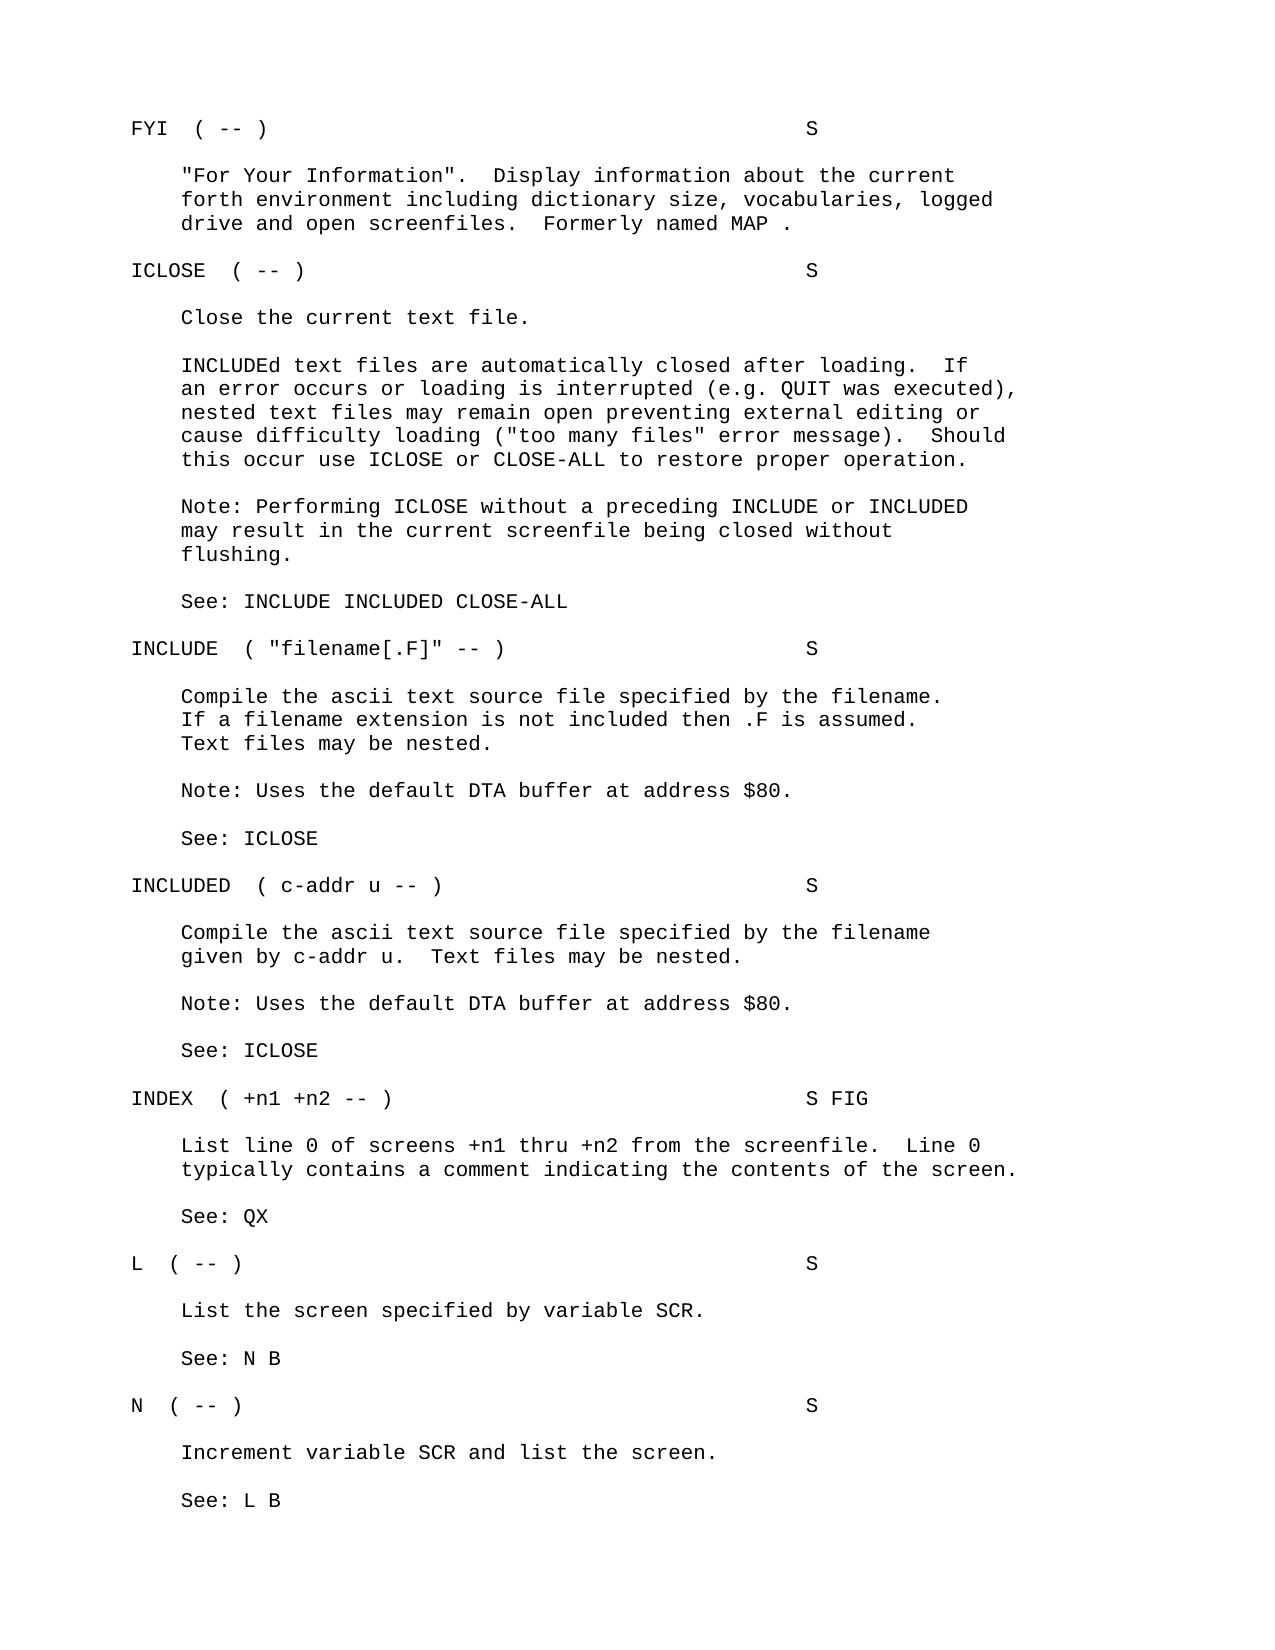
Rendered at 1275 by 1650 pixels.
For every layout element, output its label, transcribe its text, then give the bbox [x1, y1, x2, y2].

text Compile the ascii text source file specified by the filename. [118, 686, 1157, 709]
text N ( -- ) S [118, 1395, 1157, 1419]
text typically contains a comment indicating the contents of the screen. [118, 1158, 1157, 1182]
text See: INCLUDE INCLUDED CLOSE-ALL [118, 591, 1157, 615]
text INDEX ( +n1 +n2 -- ) S FIG [118, 1088, 1157, 1111]
text Note: Uses the default DTA buffer at address $80. [118, 780, 1157, 804]
text See: ICLOSE [118, 1040, 1157, 1064]
text See: L B [118, 1489, 1157, 1513]
text See: ICLOSE [118, 827, 1157, 851]
text given by c-addr u. Text files may be nested. [118, 946, 1157, 969]
text INCLUDE ( "filename[.F]" -- ) S [118, 638, 1157, 662]
text Note: Uses the default DTA buffer at address $80. [118, 993, 1157, 1017]
text Compile the ascii text source file specified by the filename [118, 922, 1157, 946]
text nested text files may remain open preventing external editing or [118, 402, 1157, 426]
text cause difficulty loading ("too many files" error message). Should [118, 426, 1157, 449]
text See: QX [118, 1206, 1157, 1229]
text List the screen specified by variable SCR. [118, 1300, 1157, 1324]
text this occur use ICLOSE or CLOSE-ALL to restore proper operation. [118, 449, 1157, 473]
text FYI ( -- ) S [118, 118, 1157, 142]
text Close the current text file. [118, 307, 1157, 331]
text forth environment including dictionary size, vocabularies, logged [118, 189, 1157, 213]
text INCLUDEd text files are automatically closed after loading. If [118, 354, 1157, 378]
text L ( -- ) S [118, 1253, 1157, 1277]
text List line 0 of screens +n1 thru +n2 from the screenfile. Line 0 [118, 1135, 1157, 1158]
text Note: Performing ICLOSE without a preceding INCLUDE or INCLUDED [118, 496, 1157, 520]
text ICLOSE ( -- ) S [118, 260, 1157, 284]
text an error occurs or loading is interrupted (e.g. QUIT was executed), [118, 378, 1157, 402]
text may result in the current screenfile being closed without [118, 520, 1157, 544]
text Text files may be nested. [118, 733, 1157, 757]
text See: N B [118, 1348, 1157, 1371]
text INCLUDED ( c-addr u -- ) S [118, 875, 1157, 898]
text Increment variable SCR and list the screen. [118, 1442, 1157, 1466]
text flushing. [118, 544, 1157, 567]
text "For Your Information". Display information about the current [118, 165, 1157, 189]
text drive and open screenfiles. Formerly named MAP . [118, 213, 1157, 236]
text If a filename extension is not included then .F is assumed. [118, 709, 1157, 733]
